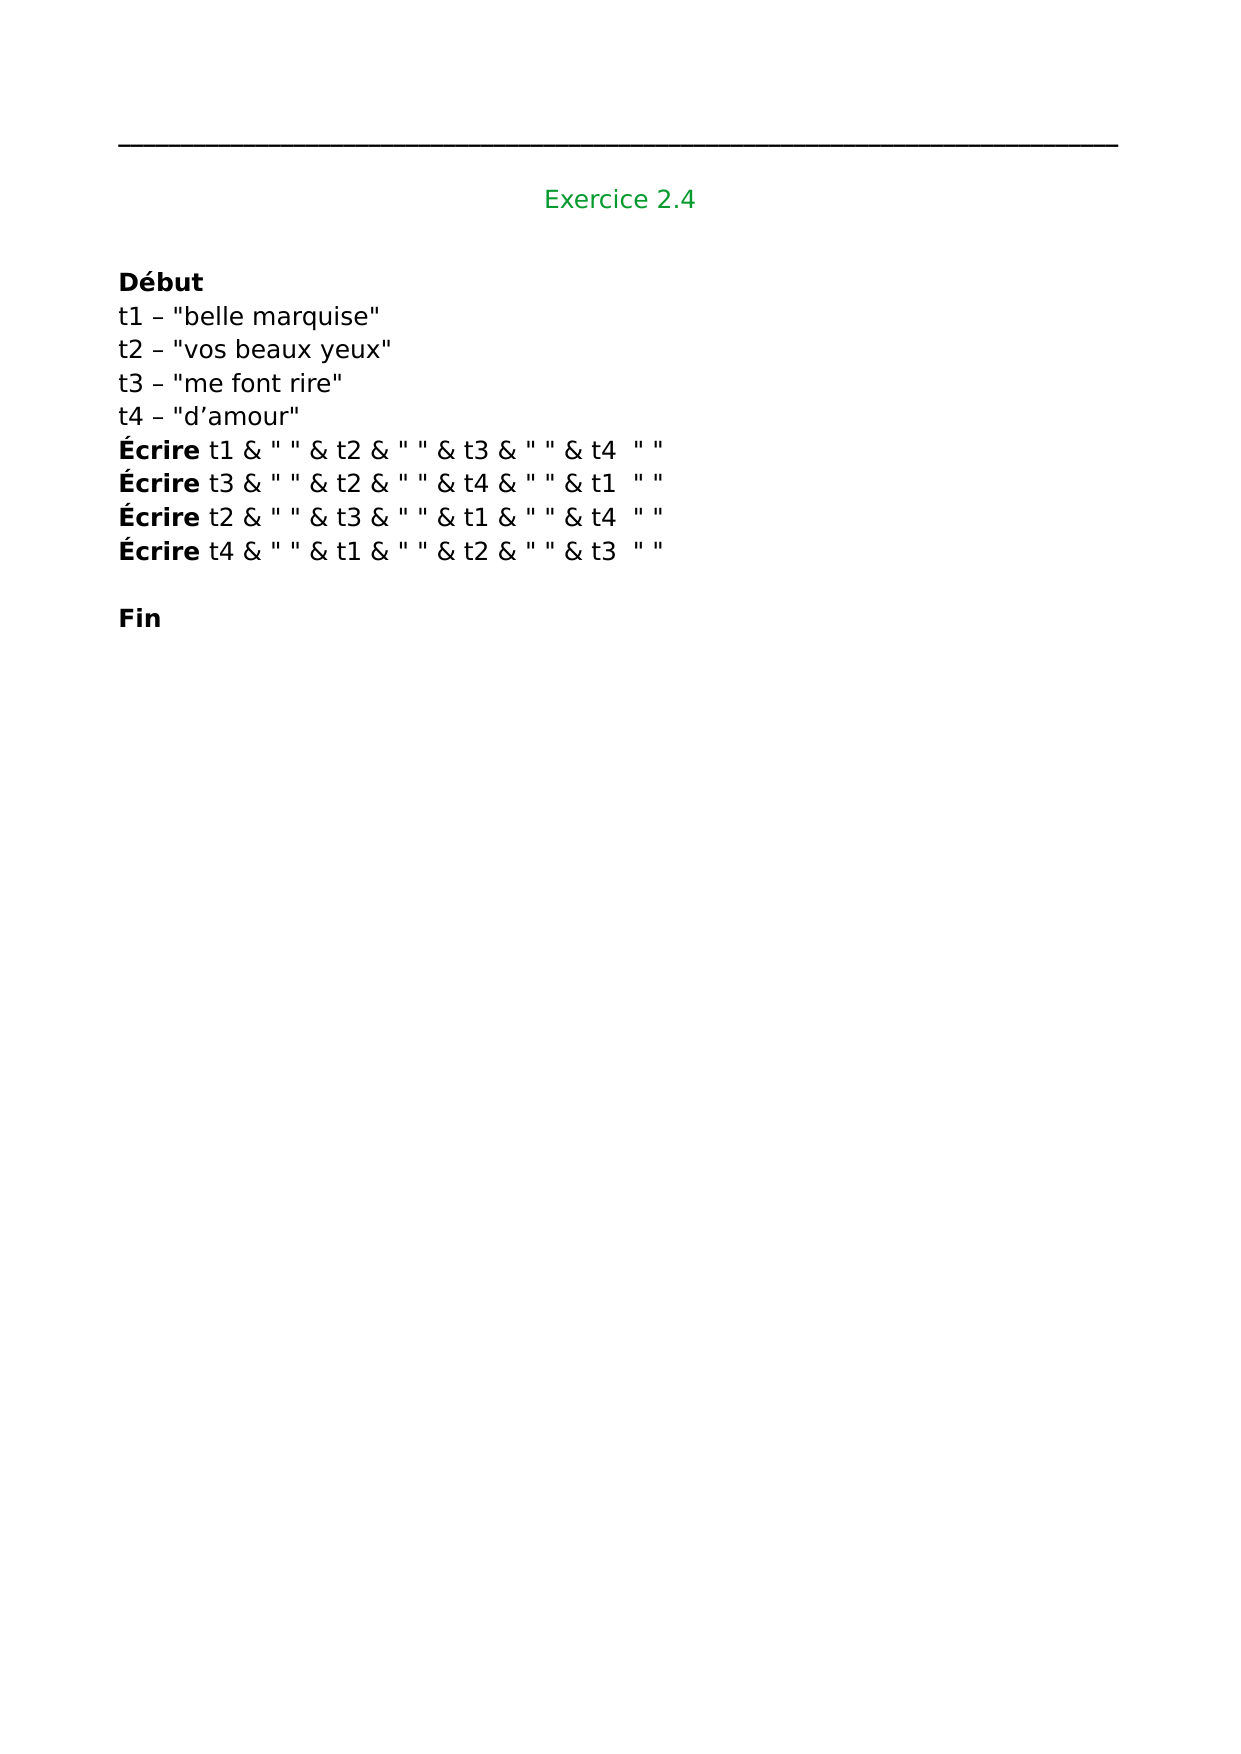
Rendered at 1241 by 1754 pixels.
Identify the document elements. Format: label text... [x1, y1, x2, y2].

text Écrire t1 & " " & t2 & " " & t3 & " " & t4 " " [118, 436, 1122, 465]
text t2 – "vos beaux yeux" [118, 335, 1122, 364]
text Exercice 2.4 [118, 185, 1122, 214]
text Fin [118, 604, 1122, 633]
text ________________________________________________________________________________ [118, 118, 1122, 147]
text Début [118, 268, 1122, 297]
text Écrire t3 & " " & t2 & " " & t4 & " " & t1 " " [118, 469, 1122, 499]
text t3 – "me font rire" [118, 369, 1122, 398]
text t4 – "d’amour" [118, 402, 1122, 432]
text t1 – "belle marquise" [118, 302, 1122, 331]
text Écrire t2 & " " & t3 & " " & t1 & " " & t4 " " [118, 503, 1122, 532]
text Écrire t4 & " " & t1 & " " & t2 & " " & t3 " " [118, 537, 1122, 566]
